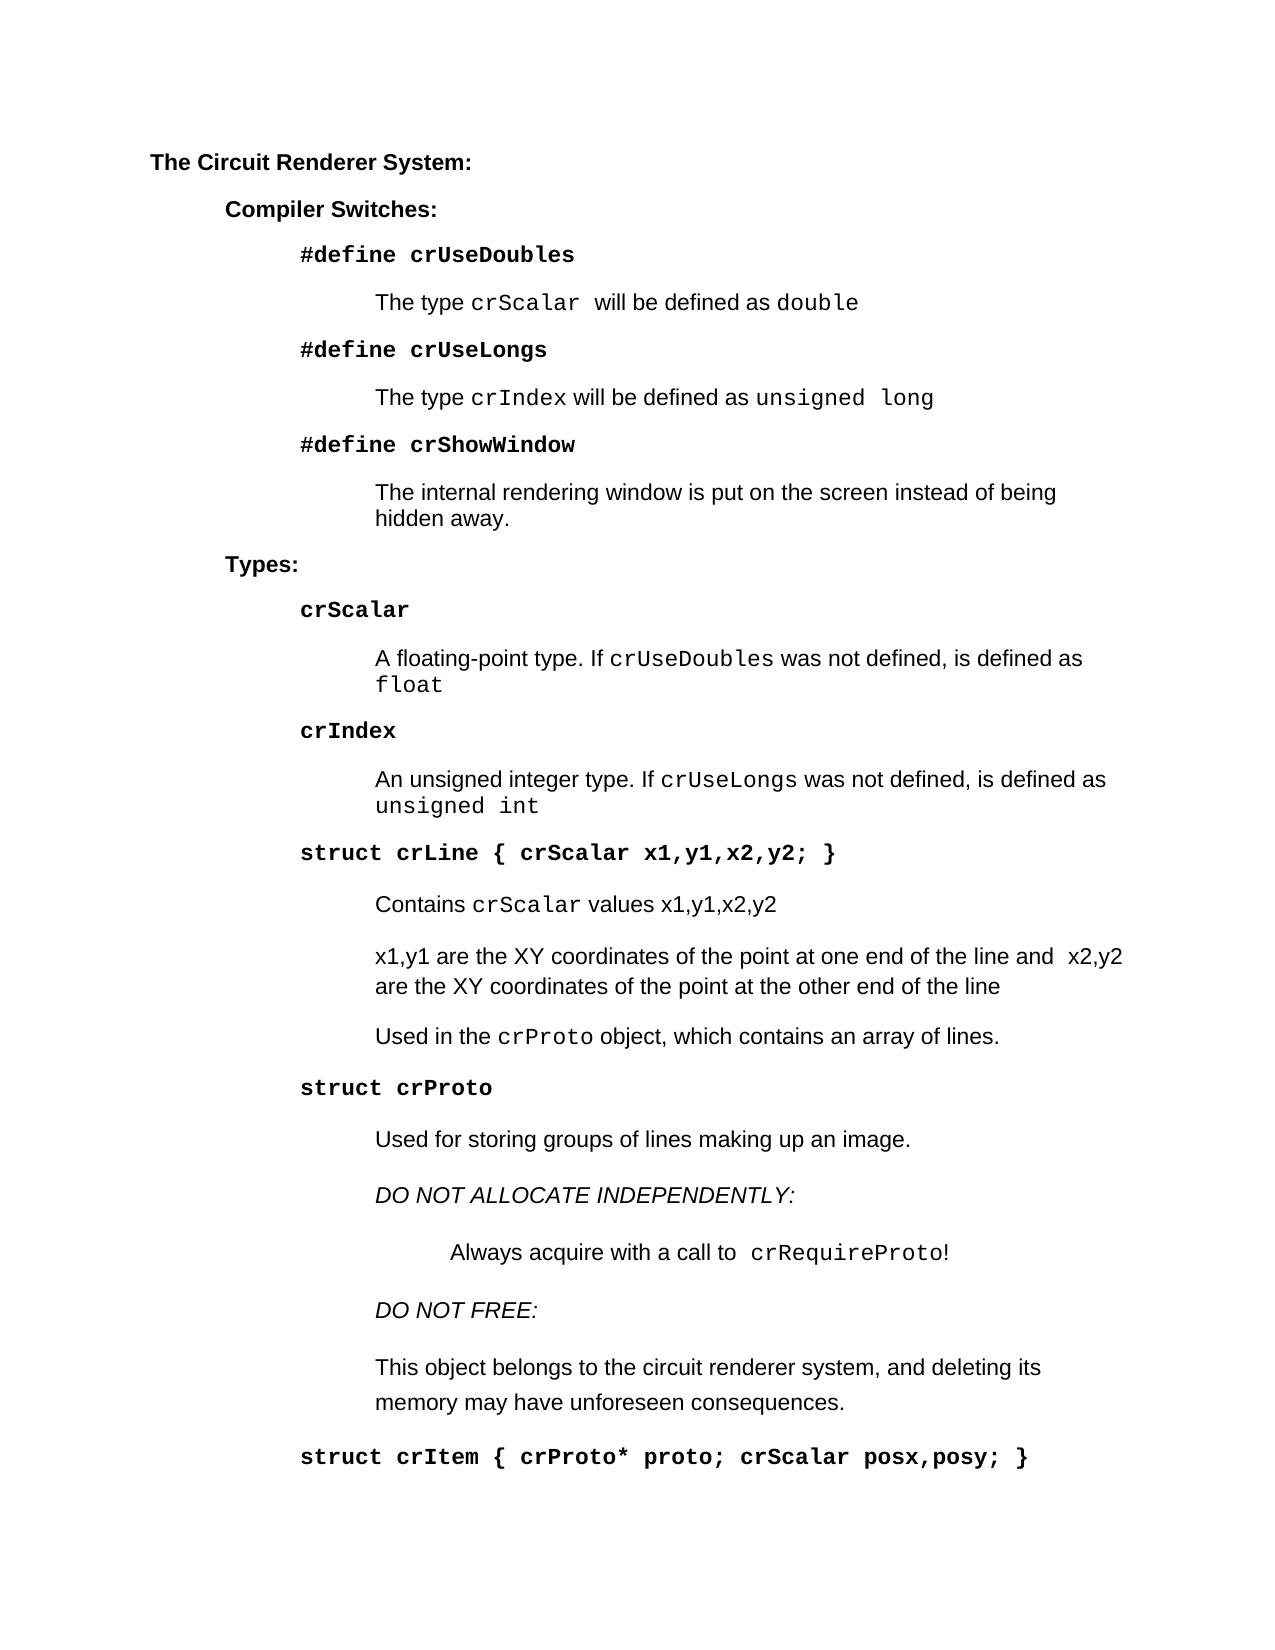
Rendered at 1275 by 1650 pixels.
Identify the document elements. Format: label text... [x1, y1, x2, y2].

text struct crProto [150, 1076, 1125, 1102]
text An unsigned integer type. If crUseLongs was not defined, is defined as unsigned int [375, 767, 1125, 820]
text Contains crScalar values x1,y1,x2,y2 [375, 892, 1125, 919]
text Used in the crProto object, which contains an array of lines. [375, 1024, 1125, 1051]
text struct crItem { crProto* proto; crScalar posx,posy; } [225, 1446, 1125, 1472]
text The Circuit Renderer System: [150, 150, 1125, 176]
text crIndex [225, 720, 1125, 746]
text DO NOT FREE: [375, 1298, 1125, 1324]
text crScalar [225, 599, 1125, 624]
text The type crIndex will be defined as unsigned long [375, 385, 1125, 412]
text #define crShowWindow [225, 433, 1125, 459]
text x1,y1 are the XY coordinates of the point at one end of the line and x2,y2 are the XY coordinates of the point at the other end of the line [375, 944, 1125, 999]
text #define crUseLongs [225, 338, 1125, 364]
text struct crLine { crScalar x1,y1,x2,y2; } [225, 841, 1125, 867]
text Used for storing groups of lines making up an image. [150, 1127, 1125, 1153]
text DO NOT ALLOCATE INDEPENDENTLY: [375, 1183, 1125, 1209]
text Always acquire with a call to crRequireProto! [375, 1239, 1125, 1267]
text A floating-point type. If crUseDoubles was not defined, is defined as float [375, 645, 1125, 699]
text The type crScalar will be defined as double [375, 290, 1125, 317]
text This object belongs to the circuit renderer system, and deleting its memory may have unforeseen consequences. [375, 1354, 1125, 1415]
text The internal rendering window is put on the screen instead of being hidden away. [375, 480, 1125, 531]
text Compiler Switches: [150, 196, 1125, 222]
text Types: [225, 552, 1125, 578]
text #define crUseDoubles [225, 243, 1125, 269]
